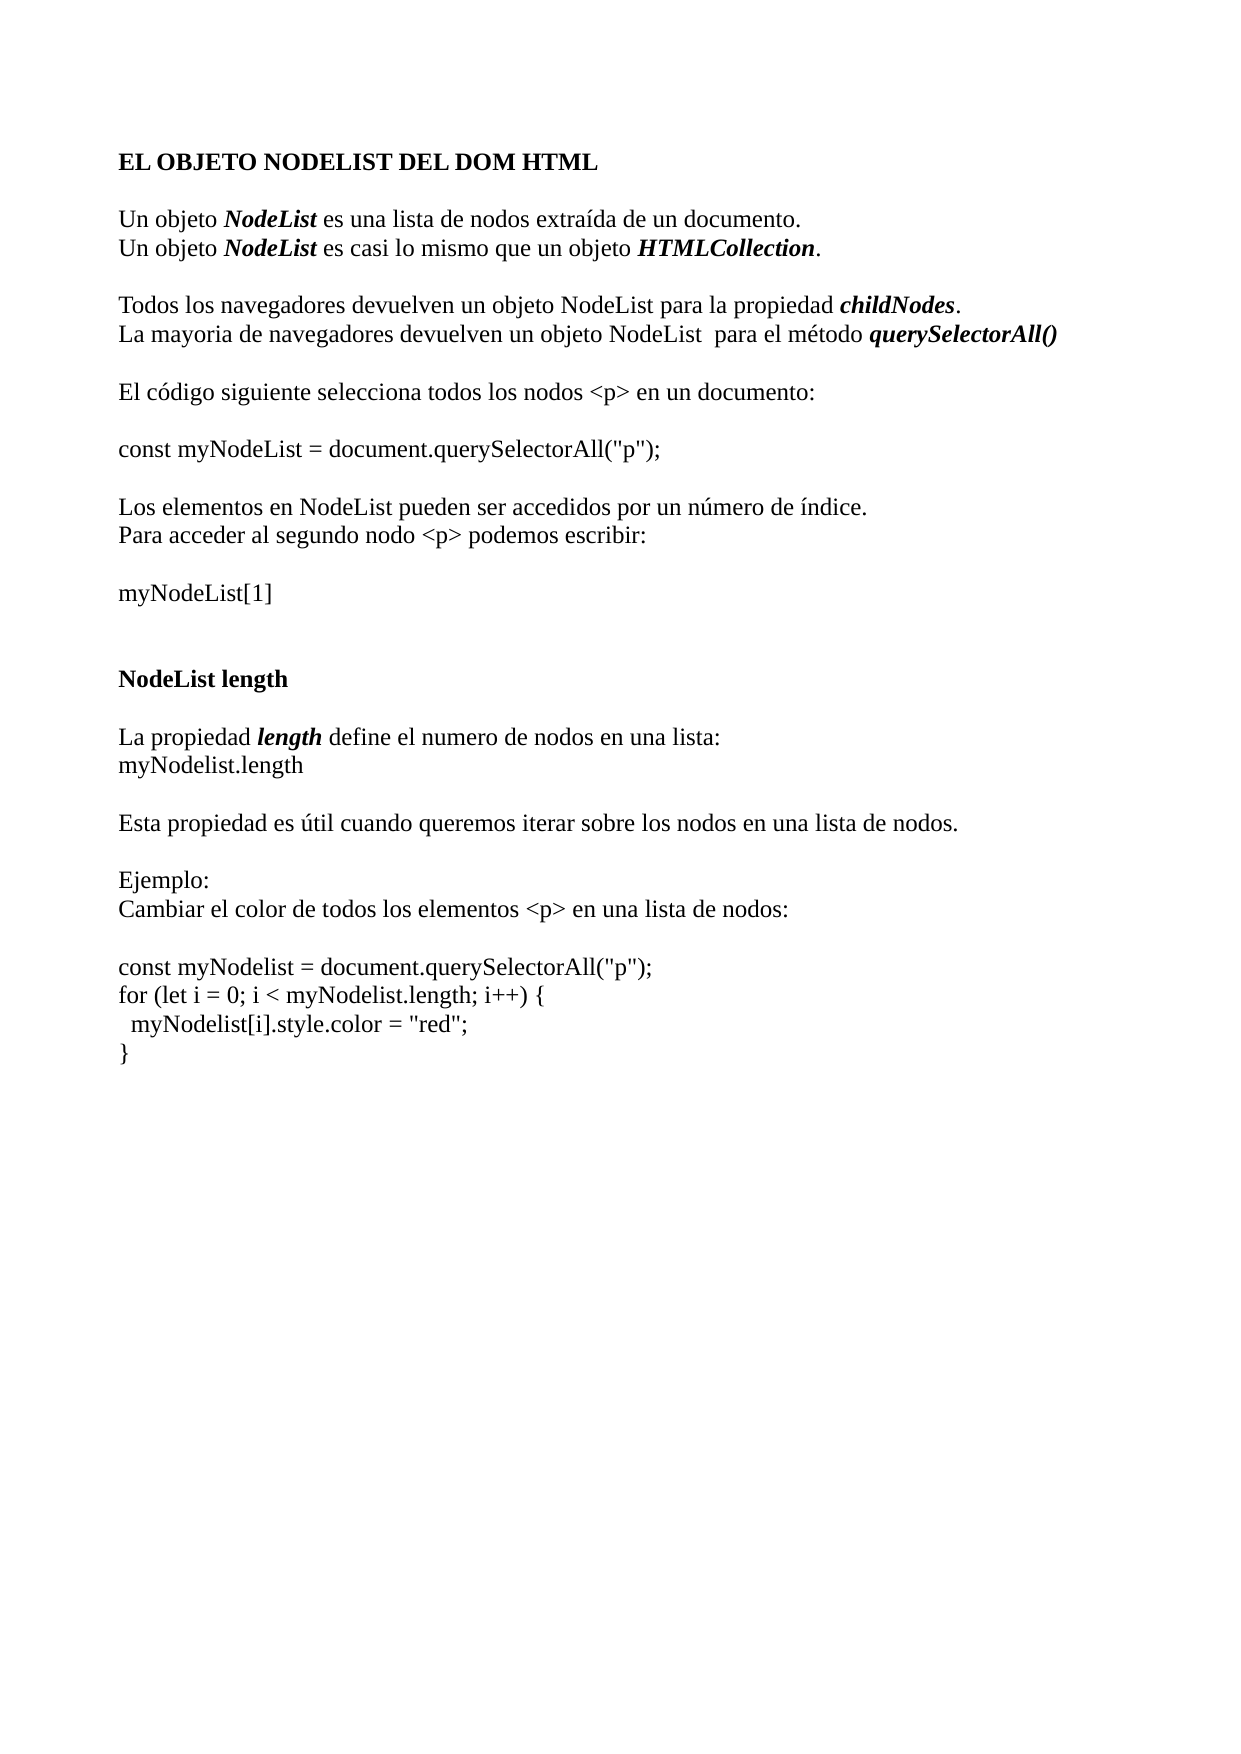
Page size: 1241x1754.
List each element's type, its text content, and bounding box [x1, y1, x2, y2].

text Ejemplo: [118, 866, 1122, 894]
text Un objeto NodeList es casi lo mismo que un objeto HTMLCollection. [118, 233, 1122, 262]
text const myNodelist = document.querySelectorAll("p"); for (let i = 0; i < myNodelist.length; i++) { myNodelist[i].style.color = "red"; } [118, 952, 1122, 1067]
text El código siguiente selecciona todos los nodos <p> en un documento: [118, 377, 1122, 406]
text EL OBJETO NODELIST DEL DOM HTML [118, 147, 1122, 176]
text NodeList length [118, 664, 1122, 693]
text Esta propiedad es útil cuando queremos iterar sobre los nodos en una lista de nodos. [118, 808, 1122, 837]
text Todos los navegadores devuelven un objeto NodeList para la propiedad childNodes. [118, 291, 1122, 319]
text La mayoria de navegadores devuelven un objeto NodeList para el método querySelectorAll() [118, 319, 1122, 348]
text La propiedad length define el numero de nodos en una lista: [118, 722, 1122, 751]
text Un objeto NodeList es una lista de nodos extraída de un documento. [118, 204, 1122, 233]
text myNodeList[1] [118, 578, 1122, 607]
text myNodelist.length [118, 751, 1122, 779]
text const myNodeList = document.querySelectorAll("p"); [118, 434, 1122, 463]
text Para acceder al segundo nodo <p> podemos escribir: [118, 521, 1122, 549]
text Los elementos en NodeList pueden ser accedidos por un número de índice. [118, 492, 1122, 521]
text Cambiar el color de todos los elementos <p> en una lista de nodos: [118, 894, 1122, 923]
